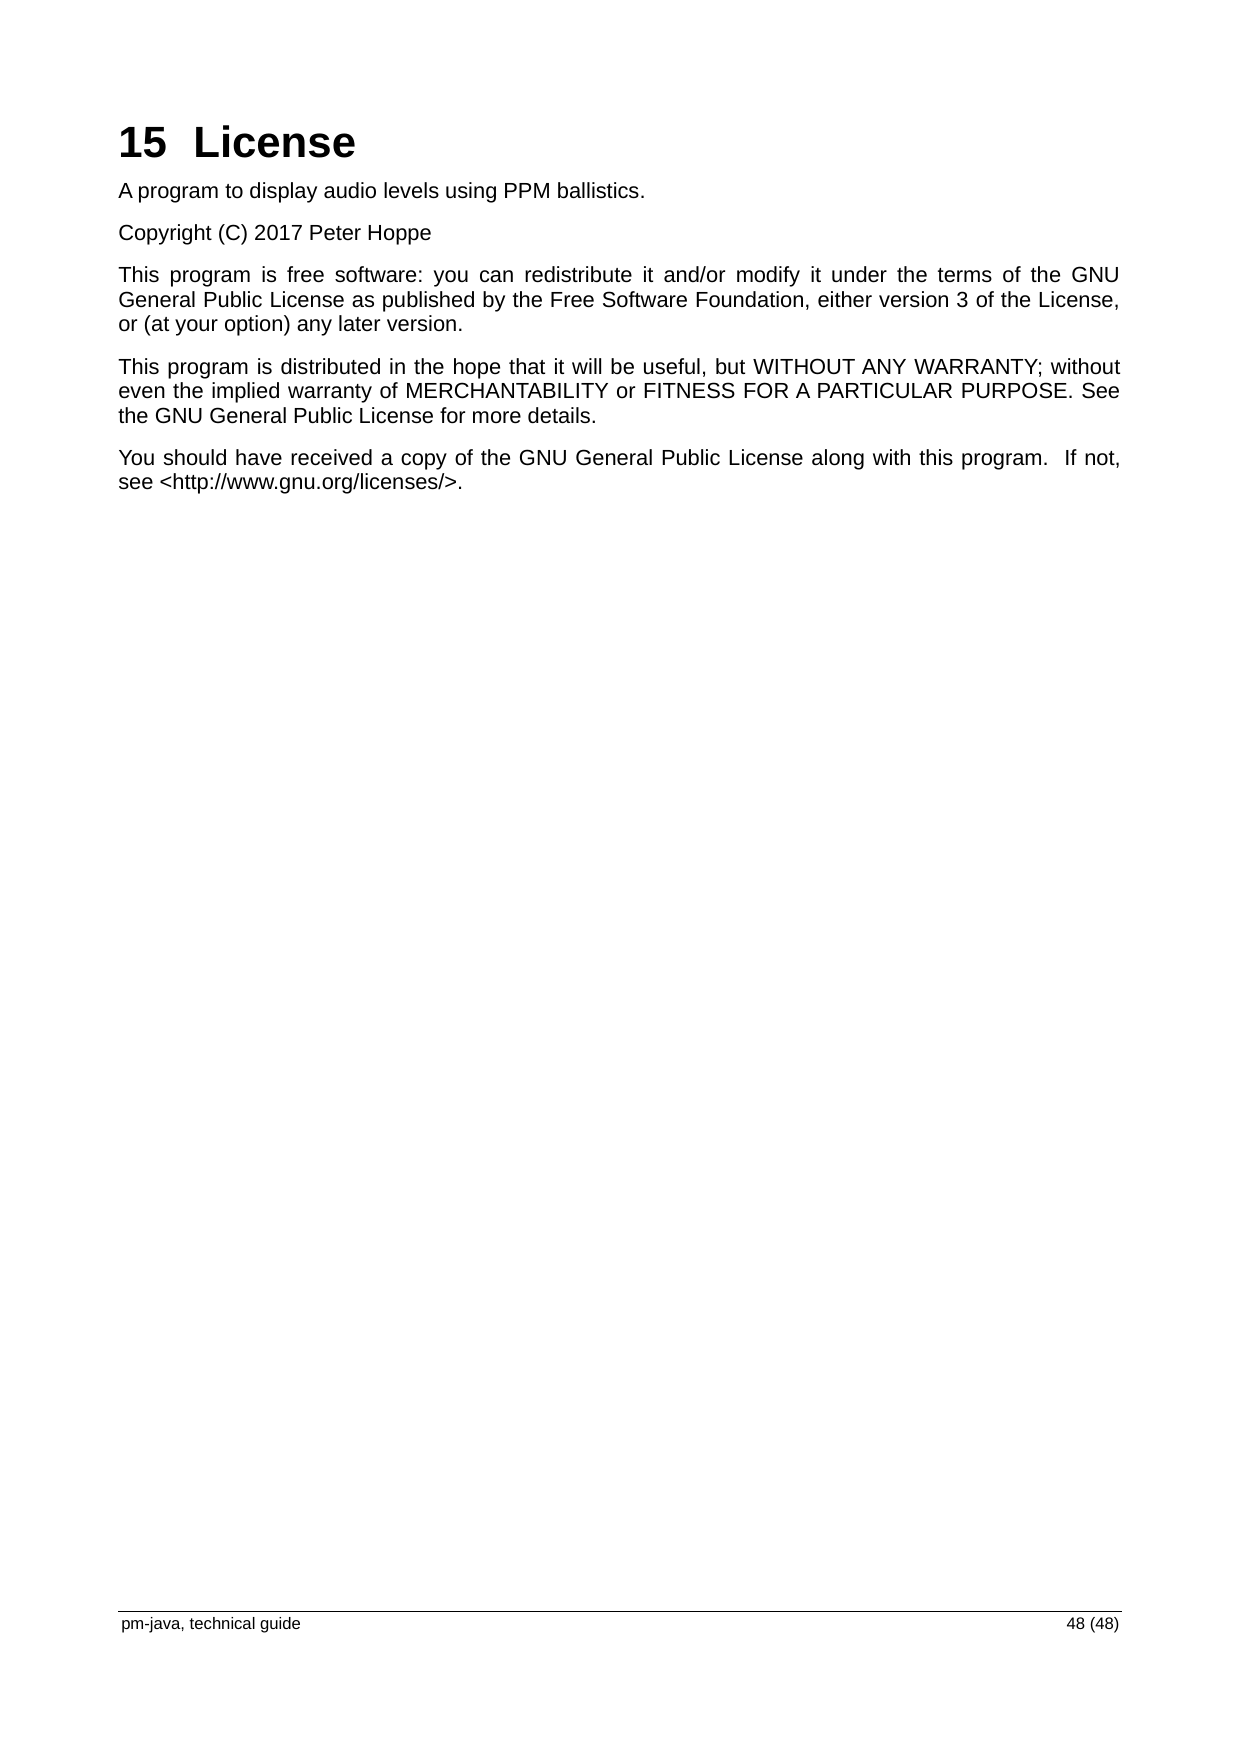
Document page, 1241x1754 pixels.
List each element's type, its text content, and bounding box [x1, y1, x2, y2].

subtitle License [118, 118, 1122, 167]
text A program to display audio levels using PPM ballistics. [118, 179, 1122, 203]
text This program is free software: you can redistribute it and/or modify it under the terms of the GNU General Public License as published by the Free Software Foundation, either version 3 of the License, or (at your option) any later version. [118, 263, 1122, 337]
text You should have received a copy of the GNU General Public License along with this program. If not, see <http://www.gnu.org/licenses/>. [118, 445, 1122, 494]
text Copyright (C) 2017 Peter Hoppe [118, 221, 1122, 245]
text This program is distributed in the hope that it will be useful, but WITHOUT ANY WARRANTY; without even the implied warranty of MERCHANTABILITY or FITNESS FOR A PARTICULAR PURPOSE. See the GNU General Public License for more details. [118, 354, 1122, 428]
